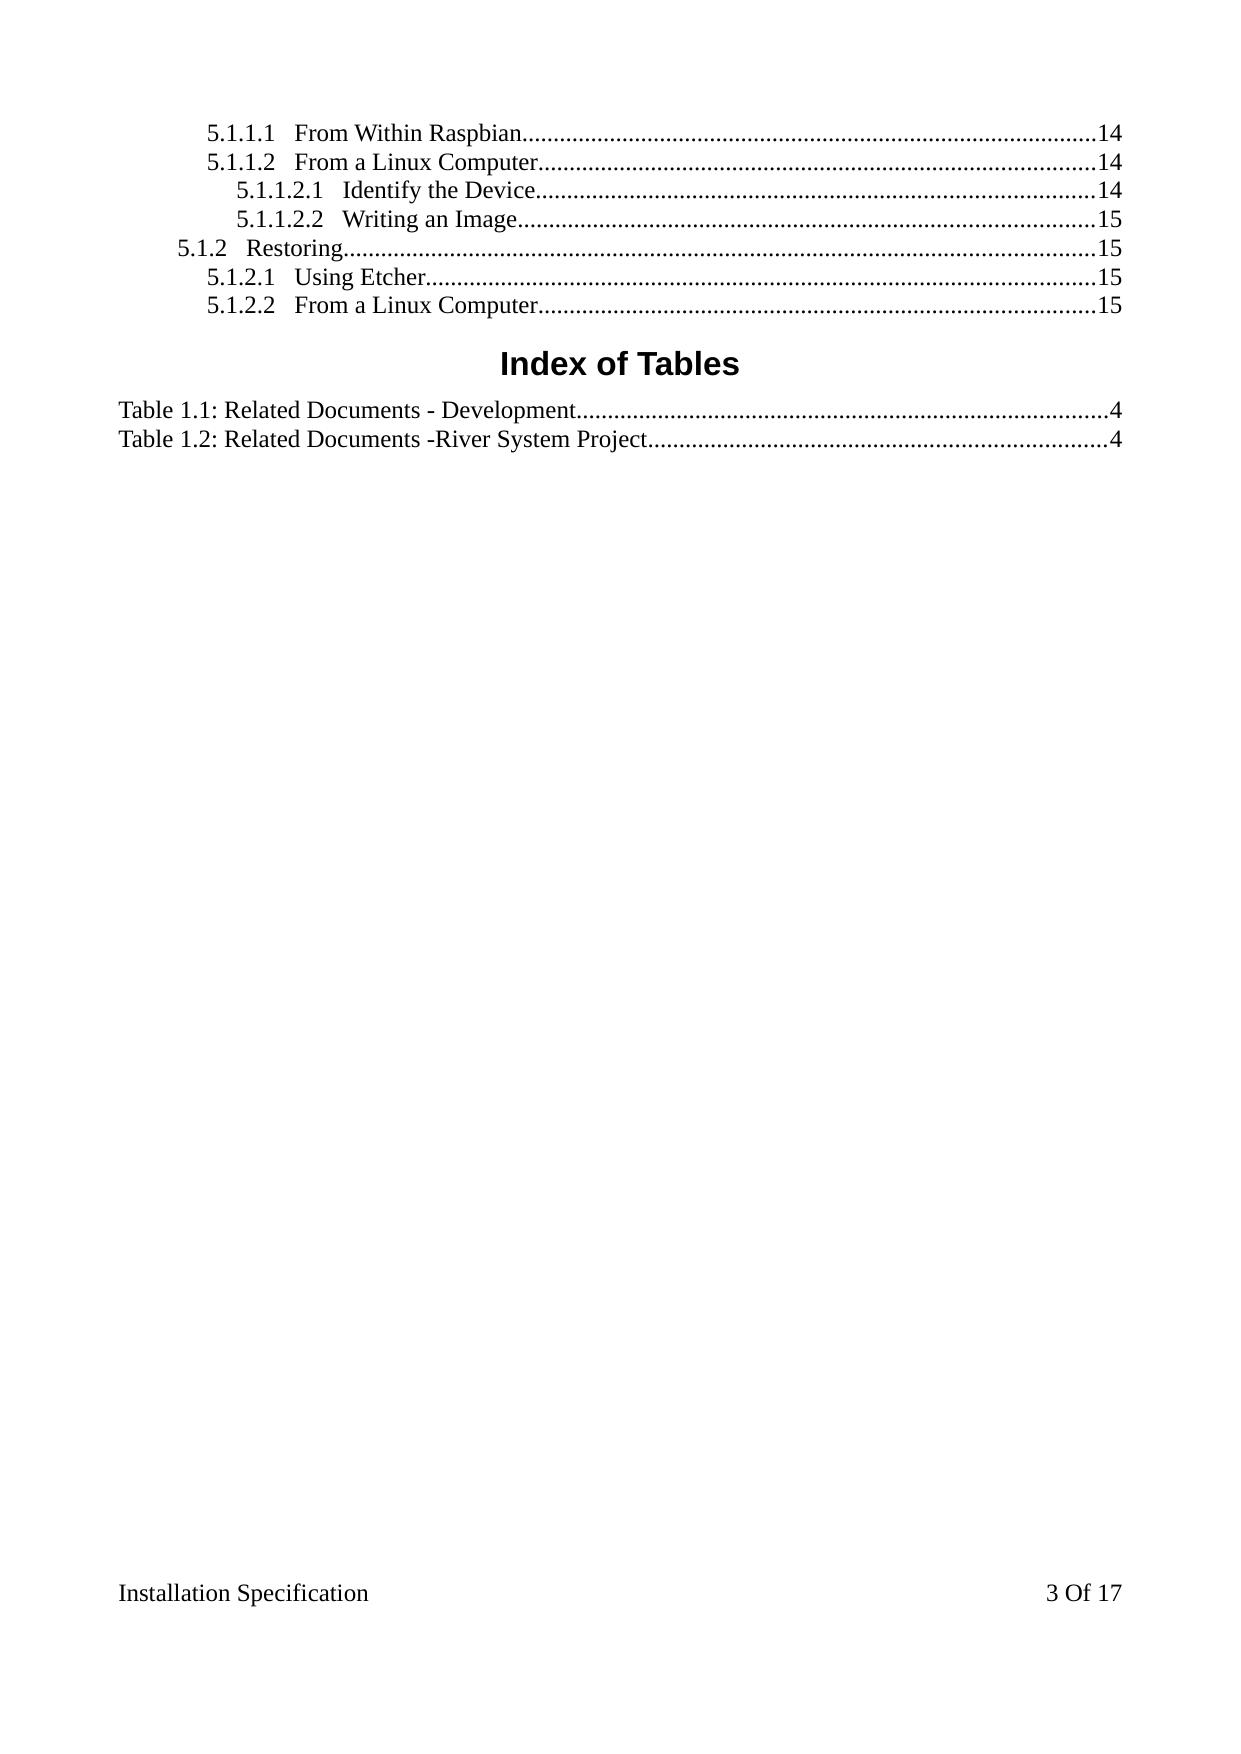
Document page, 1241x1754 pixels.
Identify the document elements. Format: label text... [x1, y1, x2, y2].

subtitle Index of Tables [118, 344, 1122, 383]
text 5.1.1.2.2 Writing an Image 15 [236, 204, 1122, 233]
text 5.1.1.1 From Within Raspbian 14 [207, 118, 1122, 147]
text 5.1.2.2 From a Linux Computer 15 [207, 291, 1122, 319]
text 5.1.2 Restoring 15 [177, 233, 1122, 262]
text 5.1.1.2.1 Identify the Device 14 [236, 176, 1122, 204]
text 5.1.2.1 Using Etcher 15 [207, 262, 1122, 291]
text Table 1.1: Related Documents - Development 4 [118, 395, 1122, 424]
text Table 1.2: Related Documents -River System Project 4 [118, 424, 1122, 453]
text 5.1.1.2 From a Linux Computer 14 [207, 147, 1122, 176]
